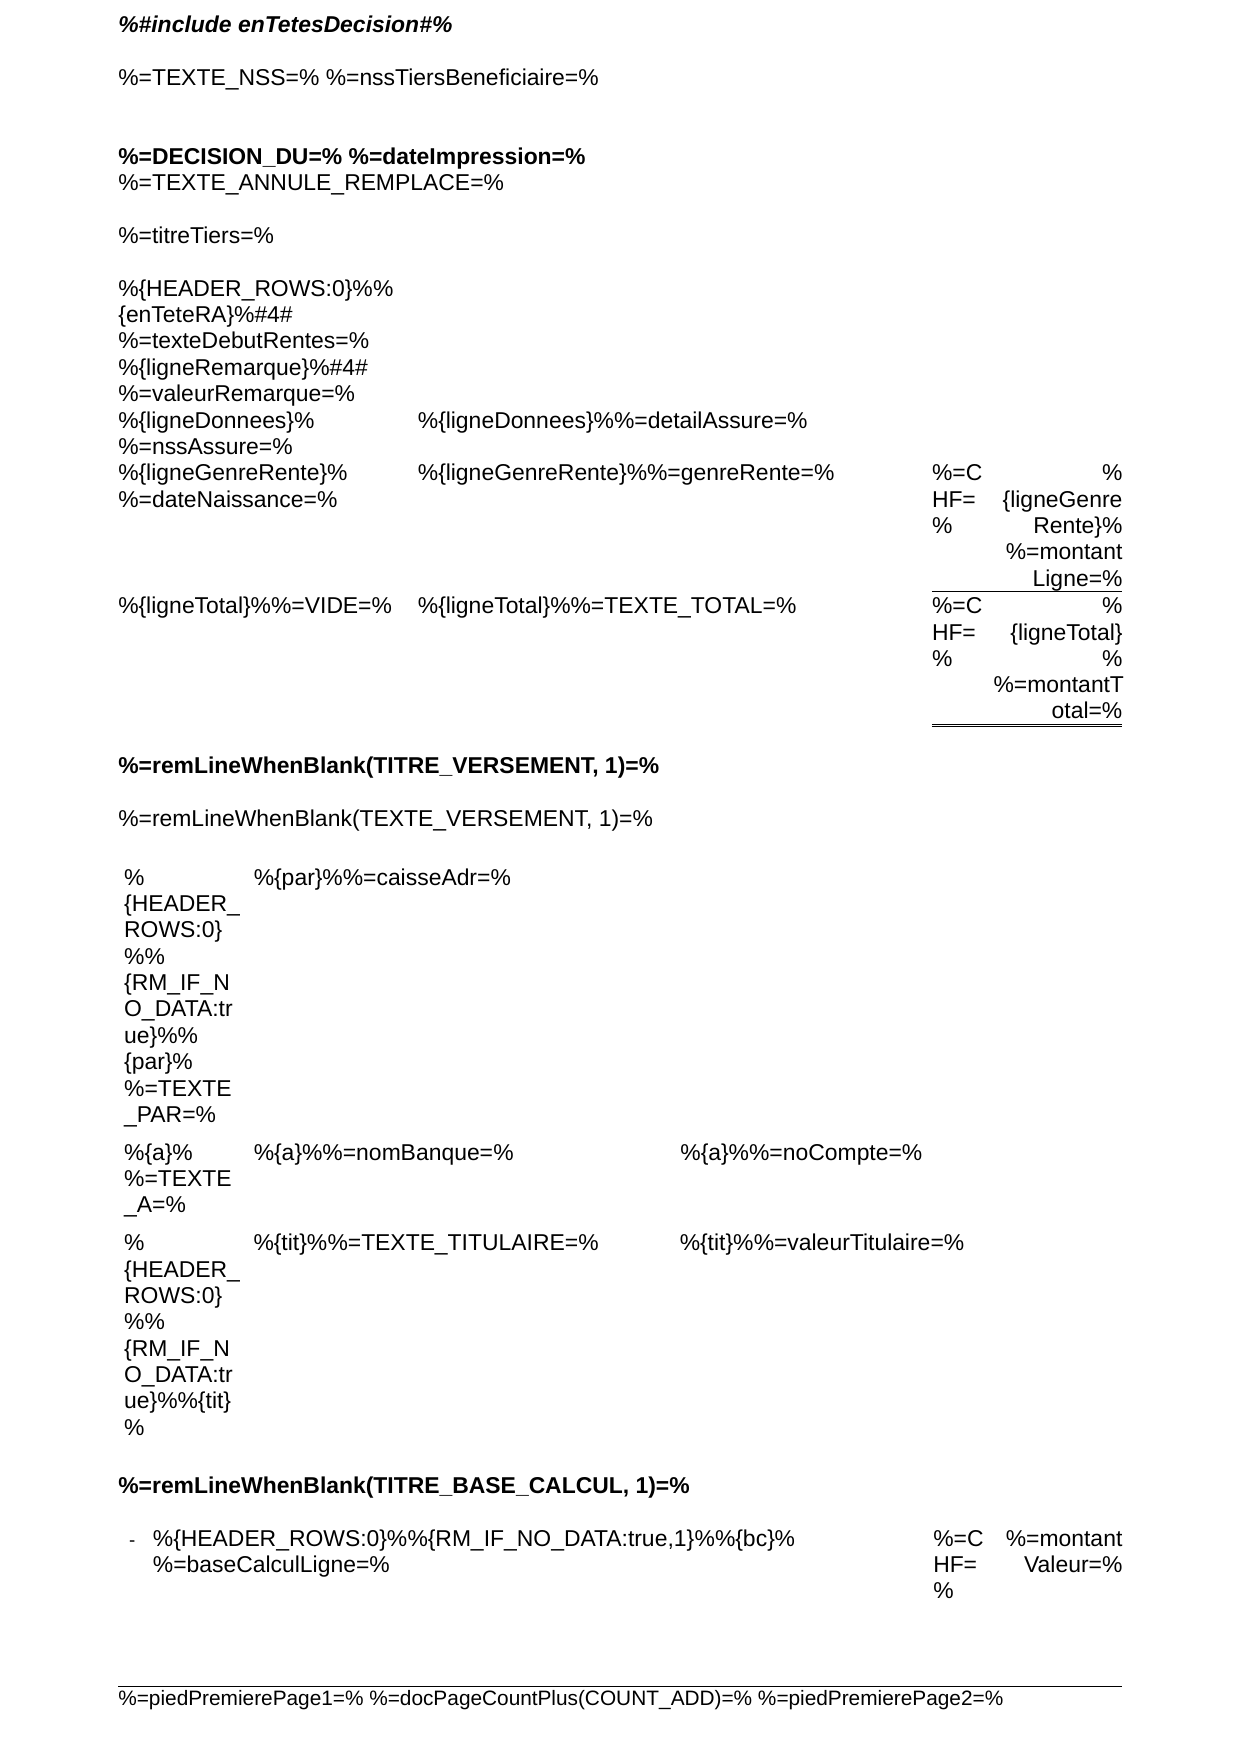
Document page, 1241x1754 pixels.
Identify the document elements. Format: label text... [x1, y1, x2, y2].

text %=remLineWhenBlank(TITRE_BASE_CALCUL, 1)=% [118, 1472, 1122, 1498]
table_cell [993, 407, 1122, 459]
table_header %{HEADER_ROWS:0}%%{RM_IF_NO_DATA:true}%%{par}%%=TEXTE_PAR=% [118, 858, 248, 1133]
table_header %=CHF=% [933, 1525, 994, 1604]
table_header %{HEADER_ROWS:0}%%{RM_IF_NO_DATA:true}%%{tit}% [118, 1224, 247, 1446]
table_cell %{ligneDonnees}%%=nssAssure=% [118, 407, 418, 459]
table_cell [932, 354, 993, 407]
table_header [418, 275, 932, 354]
table_cell %=CHF=% [932, 592, 993, 724]
table_cell %{a}%%=noCompte=% [674, 1133, 1122, 1223]
table_header %{par}%%=caisseAdr=% [248, 858, 674, 1133]
table_header %{tit}%%=valeurTitulaire=% [674, 1224, 1122, 1446]
text %#include enTetesDecision#% [118, 11, 1122, 38]
table_cell %{a}%%=TEXTE_A=% [118, 1133, 248, 1223]
text %=TEXTE_NSS=% %=nssTiersBeneficiaire=% [118, 64, 1122, 90]
text %=TEXTE_ANNULE_REMPLACE=% [118, 169, 1122, 196]
table_cell %{a}%%=nomBanque=% [248, 1133, 674, 1223]
text %=remLineWhenBlank(TITRE_VERSEMENT, 1)=% [118, 752, 1122, 779]
table_header %{tit}%%=TEXTE_TITULAIRE=% [248, 1224, 674, 1446]
text %=titreTiers=% [118, 222, 1122, 248]
table_cell %=CHF=% [932, 459, 993, 591]
text %=DECISION_DU=% %=dateImpression=% [118, 143, 1122, 169]
text %=remLineWhenBlank(TEXTE_VERSEMENT, 1)=% [118, 805, 1122, 832]
table_cell %{ligneTotal}%%=montantTotal=% [993, 592, 1122, 724]
table_cell %{ligneRemarque}%#4#%=valeurRemarque=% [118, 354, 418, 407]
table_cell %{ligneGenreRente}%%=dateNaissance=% [118, 459, 418, 591]
table_cell [418, 354, 932, 407]
table_cell [993, 354, 1122, 407]
text %=remLineWhenBlank(isTitulaire)=% [118, 1446, 1122, 1472]
table_cell %{ligneTotal}%%=TEXTE_TOTAL=% [418, 591, 932, 724]
table_header %{HEADER_ROWS:0}%%{enTeteRA}%#4#%=texteDebutRentes=% [118, 275, 418, 354]
table_header [932, 275, 993, 354]
table_header %{HEADER_ROWS:0}%%{RM_IF_NO_DATA:true,1}%%{bc}%%=baseCalculLigne=% [117, 1525, 933, 1604]
table_cell %{ligneDonnees}%%=detailAssure=% [418, 407, 932, 459]
table_header [993, 275, 1122, 354]
table_header [674, 858, 1122, 1133]
table_header %=montantValeur=% [994, 1525, 1122, 1604]
table_cell %{ligneTotal}%%=VIDE=% [118, 591, 418, 724]
table_cell %{ligneGenreRente}%%=montantLigne=% [993, 459, 1122, 591]
table_cell %{ligneGenreRente}%%=genreRente=% [418, 459, 932, 591]
table_cell [932, 407, 993, 459]
